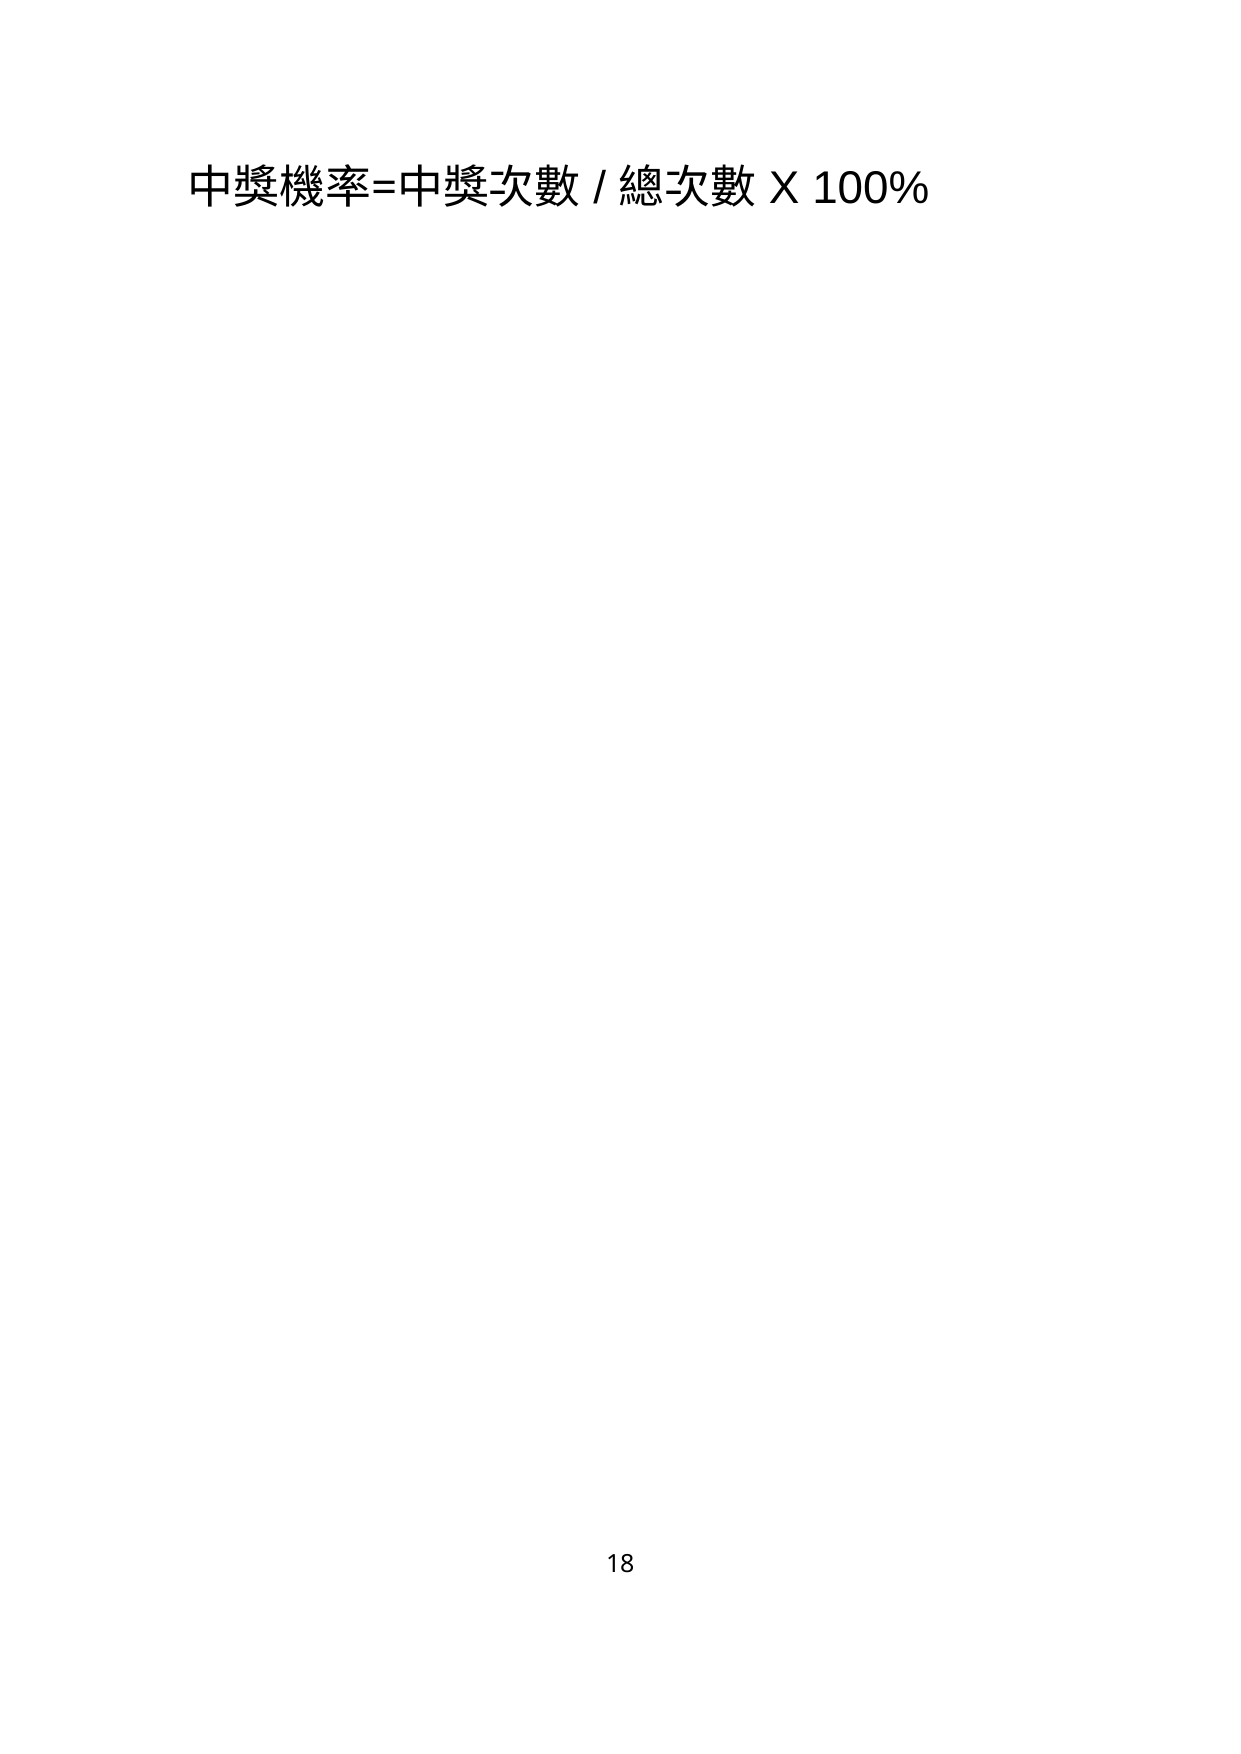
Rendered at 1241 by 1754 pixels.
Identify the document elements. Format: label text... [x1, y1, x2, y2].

text 中獎機率=中獎次數 / 總次數 X 100% [187, 150, 1053, 217]
